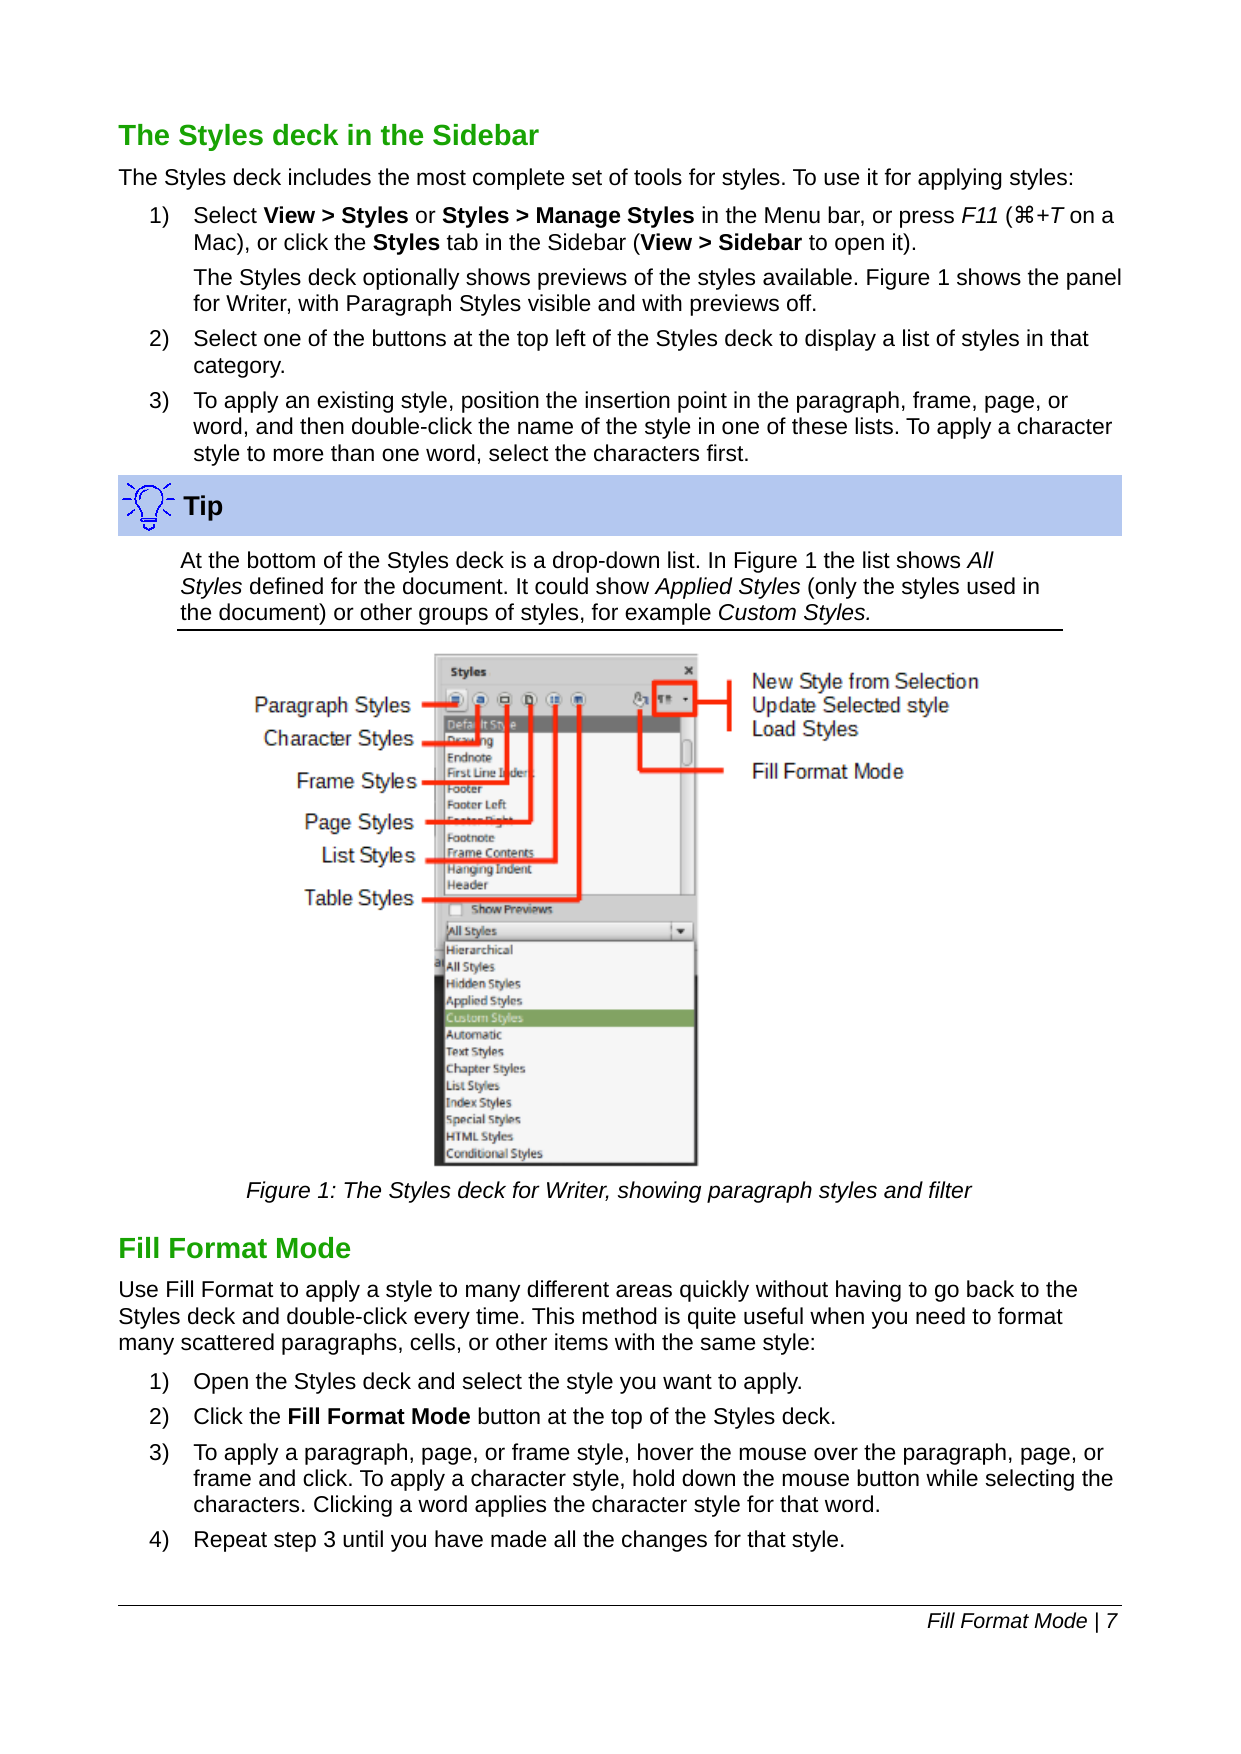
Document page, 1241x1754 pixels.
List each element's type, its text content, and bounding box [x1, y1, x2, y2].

text At the bottom of the Styles deck is a drop-down list. In Figure 1 the list shows All Styles defined for the document. It could show Applied Styles (only the styles used in the document) or other groups of styles, for example Custom Styles. [177, 543, 1063, 629]
list The Styles deck optionally shows previews of the styles available. Figure 1 shows the panel for Writer, with Paragraph Styles visible and with previews off. [193, 264, 1122, 317]
list To apply an existing style, position the insertion point in the paragraph, frame, page, or word, and then double-click the name of the style in one of these lists. To apply a character style to more than one word, select the characters first. [169, 387, 1122, 466]
list The Styles deck includes the most complete set of tools for styles. To use it for applying styles: [118, 163, 1122, 190]
subtitle Fill Format Mode [118, 1231, 1122, 1265]
list Select one of the buttons at the top left of the Styles deck to display a list of styles in that category. [169, 325, 1122, 378]
list Open the Styles deck and select the style you want to apply. [169, 1368, 1122, 1394]
subtitle The Styles deck in the Sidebar [118, 118, 1122, 152]
text Use Fill Format to apply a style to many different areas quickly without having to go back to the Styles deck and double-click every time. This method is quite useful when you need to format many scattered paragraphs, cells, or other items with the same style: [118, 1276, 1122, 1356]
subtitle Tip [118, 475, 1122, 536]
list Click the Fill Format Mode button at the top of the Styles deck. [169, 1403, 1122, 1429]
picture [253, 651, 987, 1171]
picture [119, 475, 179, 535]
text Figure 1: The Styles deck for Writer, showing paragraph styles and filter [246, 652, 994, 1203]
list Repeat step 3 until you have made all the changes for that style. [169, 1526, 1122, 1553]
list To apply a paragraph, page, or frame style, hover the mouse over the paragraph, page, or frame and click. To apply a character style, hold down the mouse button while selecting the characters. Clicking a word applies the character style for that word. [169, 1438, 1122, 1517]
list Select View > Styles or Styles > Manage Styles in the Menu bar, or press F11 (⌘+T on a Mac), or click the Styles tab in the Sidebar (View > Sidebar to open it). [169, 202, 1122, 255]
